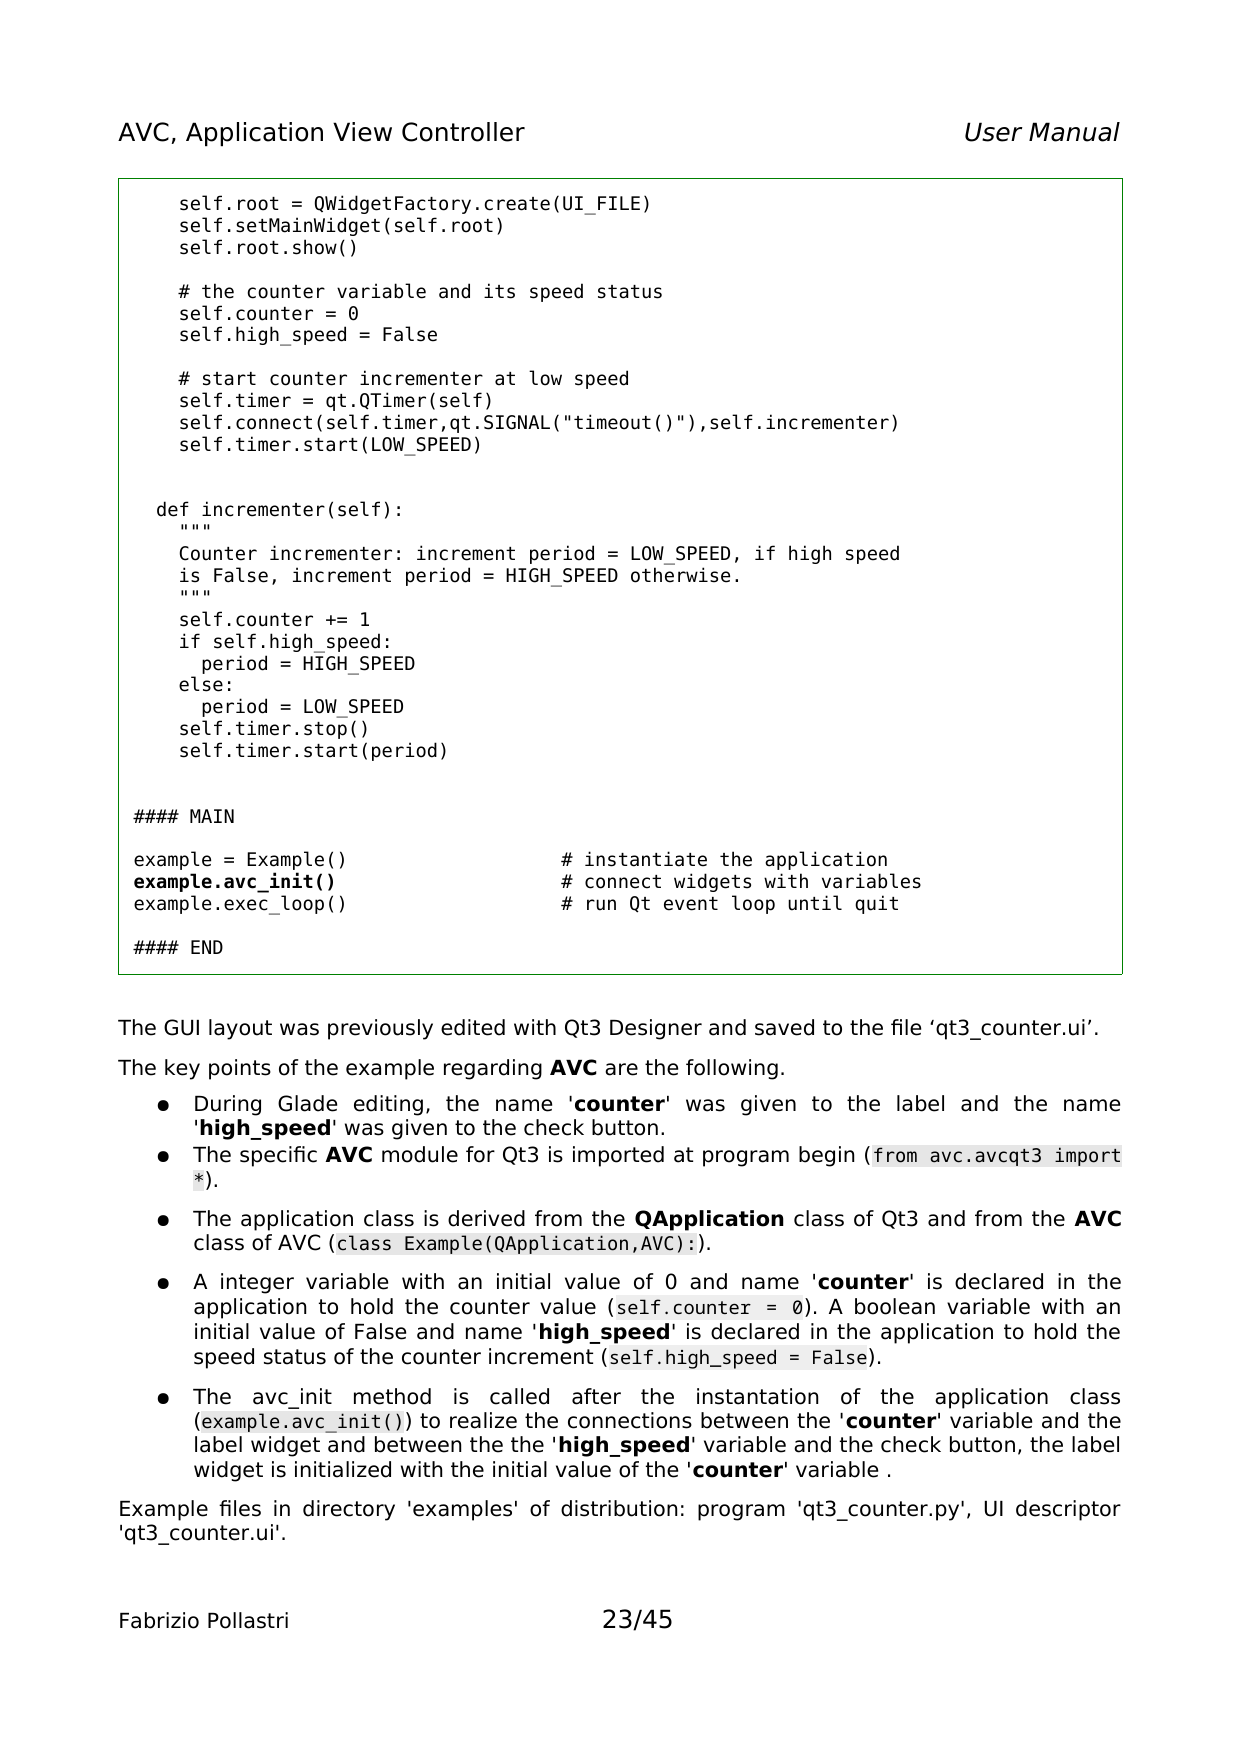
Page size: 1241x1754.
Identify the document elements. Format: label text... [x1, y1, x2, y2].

text """ [119, 572, 1122, 594]
text if self.high_speed: [119, 616, 1122, 637]
text is False, increment period = HIGH_SPEED otherwise. [119, 550, 1122, 572]
text self.counter += 1 [119, 594, 1122, 616]
text self.high_speed = False [119, 309, 1122, 346]
text # the counter variable and its speed status [119, 266, 1122, 287]
text self.counter = 0 [119, 287, 1122, 309]
text example.exec_loop() # run Qt event loop until quit [119, 878, 1122, 915]
text def incrementer(self): [119, 484, 1122, 506]
text """ [119, 506, 1122, 528]
list During Glade editing, the name 'counter' was given to the label and the name 'high_speed' was given to the check button. [156, 1092, 1122, 1140]
text Counter incrementer: increment period = LOW_SPEED, if high speed [119, 528, 1122, 550]
text self.root.show() [119, 222, 1122, 259]
text self.timer.stop() [119, 703, 1122, 725]
text # start counter incrementer at low speed [119, 353, 1122, 375]
text The GUI layout was previously edited with Qt3 Designer and saved to the file ‘qt3_counter.ui’. [118, 1016, 1122, 1041]
text self.timer.start(LOW_SPEED) [119, 419, 1122, 456]
list The application class is derived from the QApplication class of Qt3 and from the AVC class of AVC (class Example(QApplication,AVC):). [156, 1207, 1122, 1255]
list The avc_init method is called after the instantation of the application class (example.avc_init()) to realize the connections between the 'counter' variable and the label widget and between the the 'high_speed' variable and the check button, the label widget is initialized with the initial value of the 'counter' variable . [156, 1385, 1122, 1482]
text Example files in directory 'examples' of distribution: program 'qt3_counter.py', UI descriptor 'qt3_counter.ui'. [118, 1497, 1122, 1546]
text else: [119, 659, 1122, 681]
text example.avc_init() # connect widgets with variables [119, 856, 1122, 878]
text #### MAIN [119, 791, 1122, 828]
text period = LOW_SPEED [119, 681, 1122, 703]
text period = HIGH_SPEED [119, 637, 1122, 659]
text example = Example() # instantiate the application [119, 834, 1122, 856]
text self.timer = qt.QTimer(self) [119, 375, 1122, 397]
text self.root = QWidgetFactory.create(UI_FILE) [119, 179, 1122, 200]
text The key points of the example regarding AVC are the following. [118, 1056, 1122, 1080]
text #### END [119, 922, 1122, 974]
text self.setMainWidget(self.root) [119, 200, 1122, 222]
list The specific AVC module for Qt3 is imported at program begin (from avc.avcqt3 import *). [156, 1143, 1122, 1192]
list A integer variable with an initial value of 0 and name 'counter' is declared in the application to hold the counter value (self.counter = 0). A boolean variable with an initial value of False and name 'high_speed' is declared in the application to hold the speed status of the counter increment (self.high_speed = False). [156, 1270, 1122, 1370]
text self.connect(self.timer,qt.SIGNAL("timeout()"),self.incrementer) [119, 397, 1122, 419]
text self.timer.start(period) [119, 725, 1122, 762]
